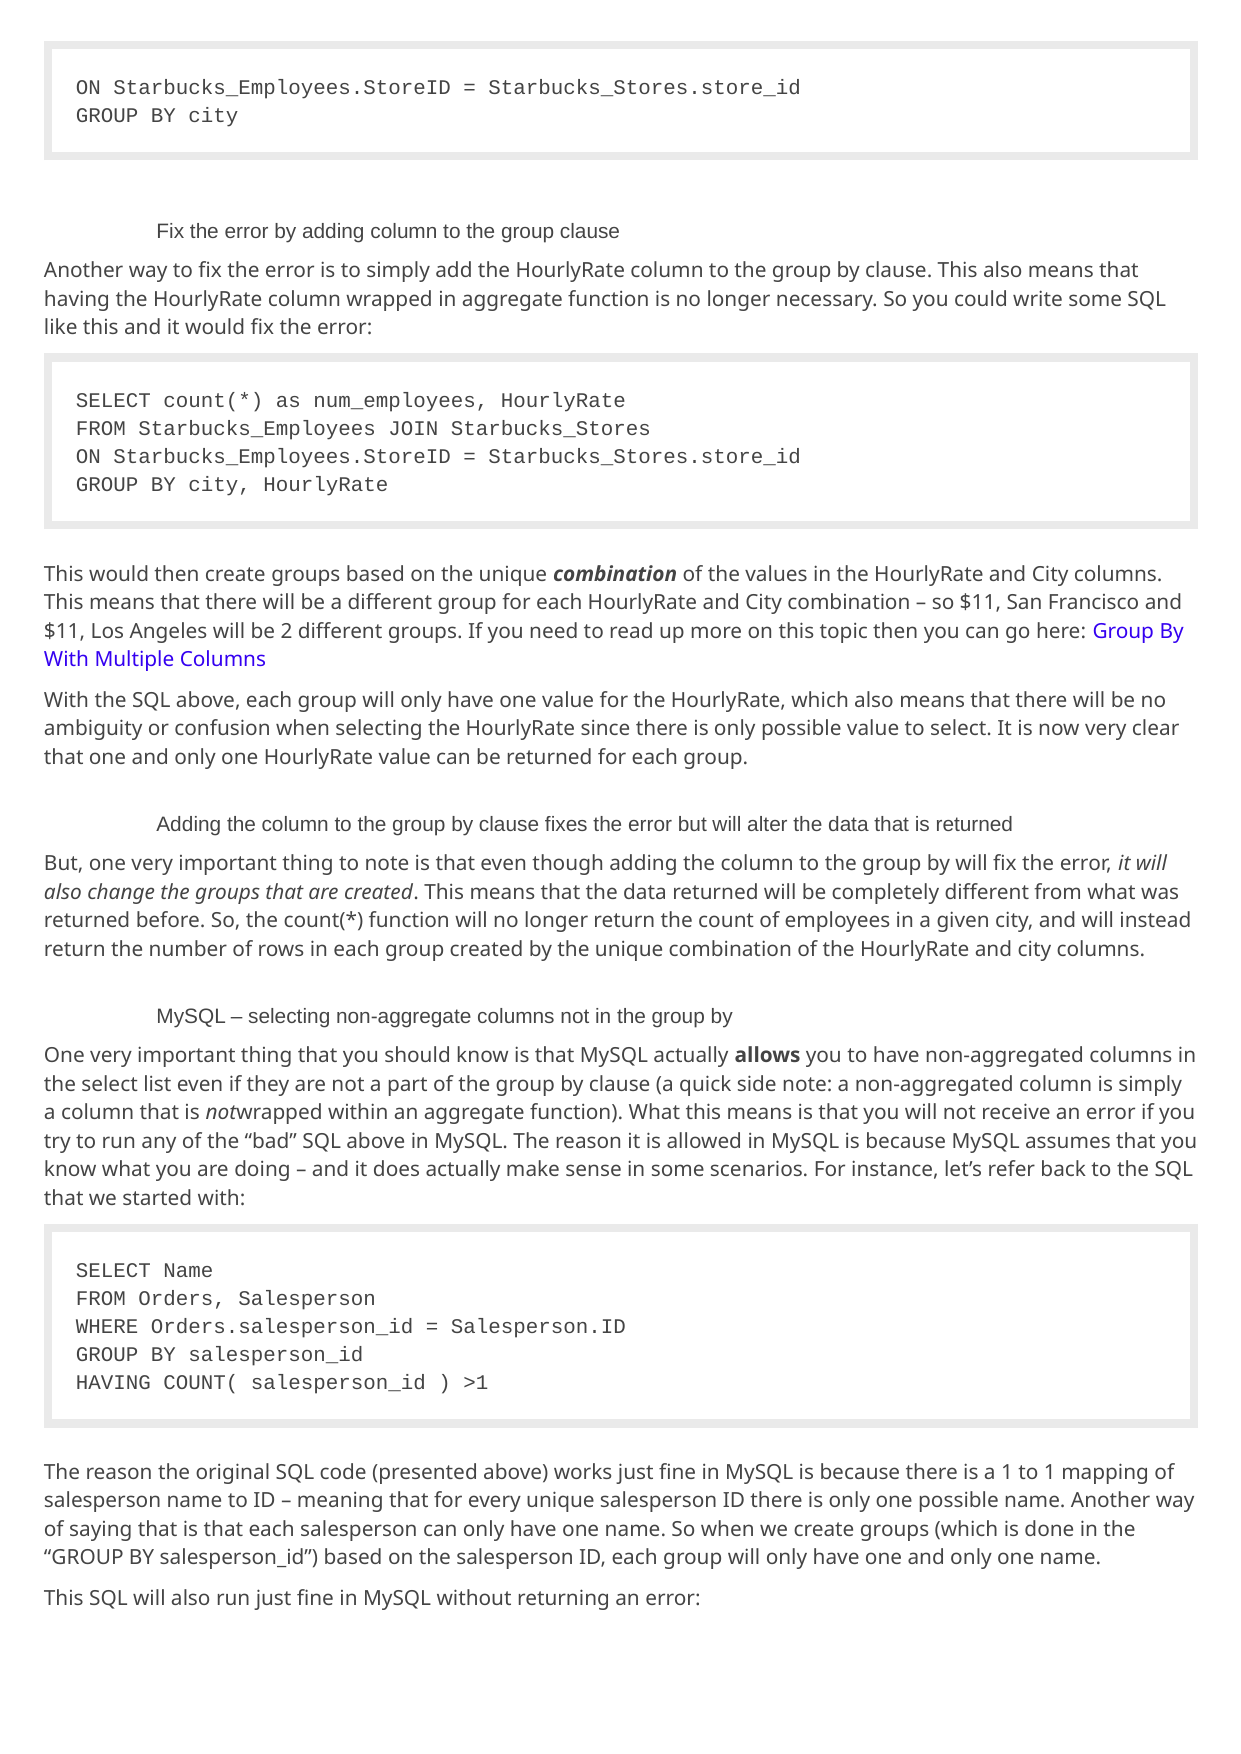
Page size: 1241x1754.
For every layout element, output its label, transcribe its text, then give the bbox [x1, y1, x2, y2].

text This SQL will also run just fine in MySQL without returning an error: [44, 1583, 1198, 1612]
text One very important thing that you should know is that MySQL actually allows you to have non-aggregated columns in the select list even if they are not a part of the group by clause (a quick side note: a non-aggregated column is simply a column that is notwrapped within an aggregate function). What this means is that you will not receive an error if you try to run any of the “bad” SQL above in MySQL. The reason it is allowed in MySQL is because MySQL assumes that you know what you are doing – and it does actually make sense in some scenarios. For instance, let’s refer back to the SQL that we started with: [44, 1040, 1198, 1211]
text But, one very important thing to note is that even though adding the column to the group by will fix the error, it will also change the groups that are created. This means that the data returned will be completely different from what was returned before. So, the count(*) function will no longer return the count of employees in a given city, and will instead return the number of rows in each group created by the unique combination of the HourlyRate and city columns. [44, 848, 1198, 962]
text FROM Starbucks_Employees JOIN Starbucks_Stores [52, 381, 1190, 409]
subtitle Adding the column to the group by clause fixes the error but will alter the data that is returned [156, 808, 1198, 836]
subtitle Fix the error by adding column to the group clause [156, 215, 1198, 243]
text Another way to fix the error is to simply add the HourlyRate column to the group by clause. This also means that having the HourlyRate column wrapped in aggregate function is no longer necessary. So you could write some SQL like this and it would fix the error: [44, 256, 1198, 341]
text SELECT Name [52, 1232, 1190, 1252]
text GROUP BY salesperson_id [52, 1308, 1190, 1336]
text ON Starbucks_Employees.StoreID = Starbucks_Stores.store_id [52, 409, 1190, 438]
text GROUP BY city, HourlyRate [52, 438, 1190, 521]
subtitle MySQL – selecting non-aggregate columns not in the group by [156, 1000, 1198, 1028]
text ON Starbucks_Employees.StoreID = Starbucks_Stores.store_id [52, 49, 1190, 69]
text This would then create groups based on the unique combination of the values in the HourlyRate and City columns. This means that there will be a different group for each HourlyRate and City combination – so $11, San Francisco and $11, Los Angeles will be 2 different groups. If you need to read up more on this topic then you can go here: Group By With Multiple Columns [44, 559, 1198, 673]
text HAVING COUNT( salesperson_id ) >1 [52, 1336, 1190, 1419]
text The reason the original SQL code (presented above) works just fine in MySQL is because there is a 1 to 1 mapping of salesperson name to ID – meaning that for every unique salesperson ID there is only one possible name. Another way of saying that is that each salesperson can only have one name. So when we create groups (which is done in the “GROUP BY salesperson_id”) based on the salesperson ID, each group will only have one and only one name. [44, 1457, 1198, 1571]
text With the SQL above, each group will only have one value for the HourlyRate, which also means that there will be no ambiguity or confusion when selecting the HourlyRate since there is only possible value to select. It is now very clear that one and only one HourlyRate value can be returned for each group. [44, 685, 1198, 770]
text SELECT count(*) as num_employees, HourlyRate [52, 362, 1190, 381]
text FROM Orders, Salesperson [52, 1252, 1190, 1280]
text GROUP BY city [52, 69, 1190, 152]
text WHERE Orders.salesperson_id = Salesperson.ID [52, 1280, 1190, 1308]
